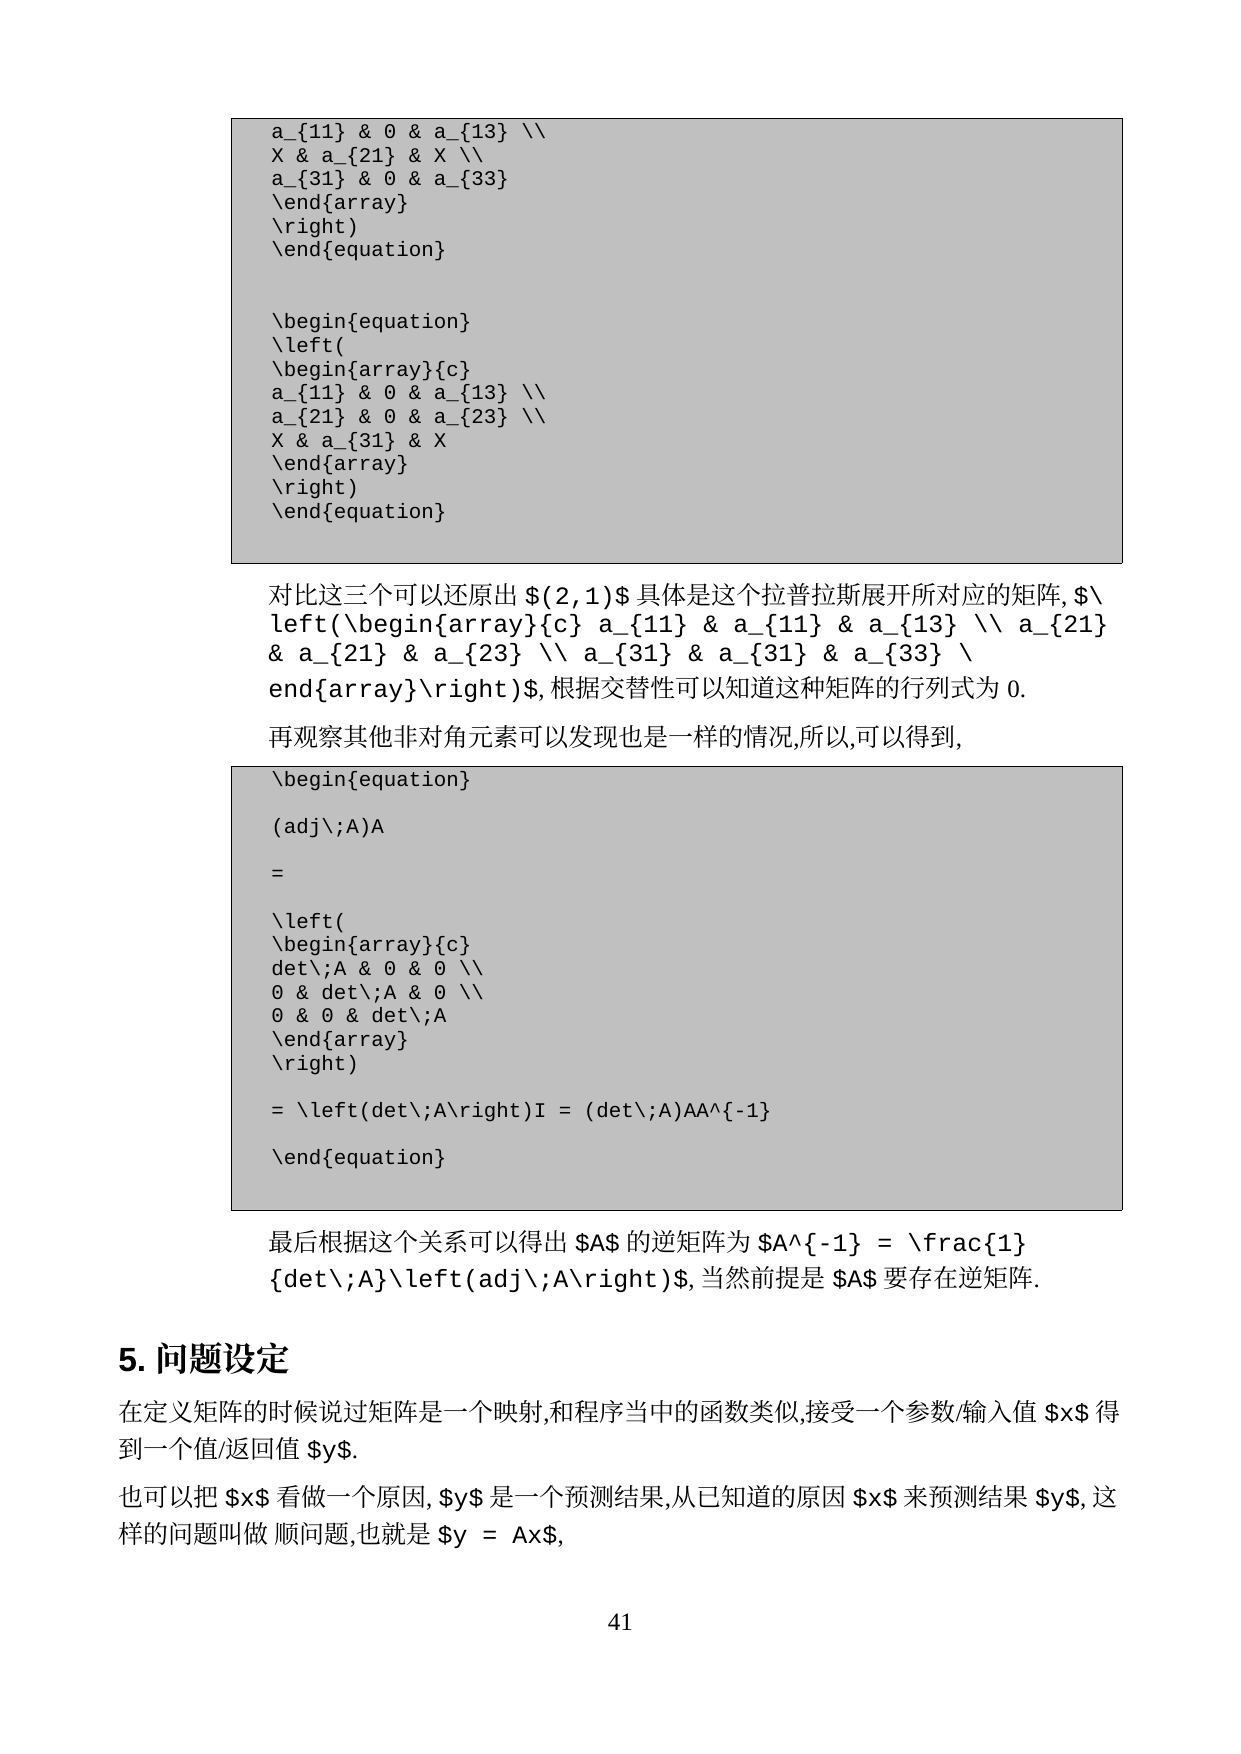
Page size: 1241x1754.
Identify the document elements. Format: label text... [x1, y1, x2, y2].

list 再观察其他非对角元素可以发现也是一样的情况,所以,可以得到, [231, 717, 1122, 753]
list (adj\;A)A [232, 813, 1122, 837]
list a_{11} & 0 & a_{13} \\ [232, 119, 1122, 142]
list \right) [232, 1049, 1122, 1073]
list \begin{array}{c} [232, 931, 1122, 955]
text 也可以把 $x$ 看做一个原因, $y$ 是一个预测结果,从已知道的原因 $x$ 来预测结果 $y$, 这样的问题叫做 顺问题,也就是 $y = Ax$, [118, 1478, 1122, 1551]
list det\;A & 0 & 0 \\ [232, 955, 1122, 979]
list X & a_{31} & X [232, 427, 1122, 450]
list a_{21} & 0 & a_{23} \\ [232, 403, 1122, 427]
list \begin{array}{c} [232, 356, 1122, 379]
list \left( [232, 332, 1122, 356]
list \end{array} [232, 450, 1122, 474]
list \end{equation} [232, 1144, 1122, 1171]
list X & a_{21} & X \\ [232, 142, 1122, 165]
list 最后根据这个关系可以得出 $A$ 的逆矩阵为 $A^{-1} = \frac{1}{det\;A}\left(adj\;A\right)$, 当然前提是 $A$ 要存在逆矩阵. [231, 1222, 1122, 1295]
list \end{equation} [232, 498, 1122, 524]
subtitle 问题设定 [118, 1332, 1122, 1381]
list \end{equation} [232, 236, 1122, 263]
list 0 & det\;A & 0 \\ [232, 979, 1122, 1002]
list \end{array} [232, 189, 1122, 213]
list \begin{equation} [232, 767, 1122, 789]
list 对比这三个可以还原出 $(2,1)$ 具体是这个拉普拉斯展开所对应的矩阵, $\left(\begin{array}{c} a_{11} & a_{11} & a_{13} \\ a_{21} & a_{21} & a_{23} \\ a_{31} & a_{31} & a_{33} \end{array}\right)$, 根据交替性可以知道这种矩阵的行列式为 0. [231, 576, 1122, 705]
list a_{11} & 0 & a_{13} \\ [232, 379, 1122, 403]
text 在定义矩阵的时候说过矩阵是一个映射,和程序当中的函数类似,接受一个参数/输入值 $x$ 得到一个值/返回值 $y$. [118, 1393, 1122, 1466]
list 0 & 0 & det\;A [232, 1002, 1122, 1026]
list \begin{equation} [232, 308, 1122, 332]
list \left( [232, 908, 1122, 931]
list = [232, 860, 1122, 884]
list \right) [232, 213, 1122, 236]
list = \left(det\;A\right)I = (det\;A)AA^{-1} [232, 1097, 1122, 1121]
list a_{31} & 0 & a_{33} [232, 165, 1122, 189]
list \right) [232, 474, 1122, 498]
list \end{array} [232, 1026, 1122, 1049]
